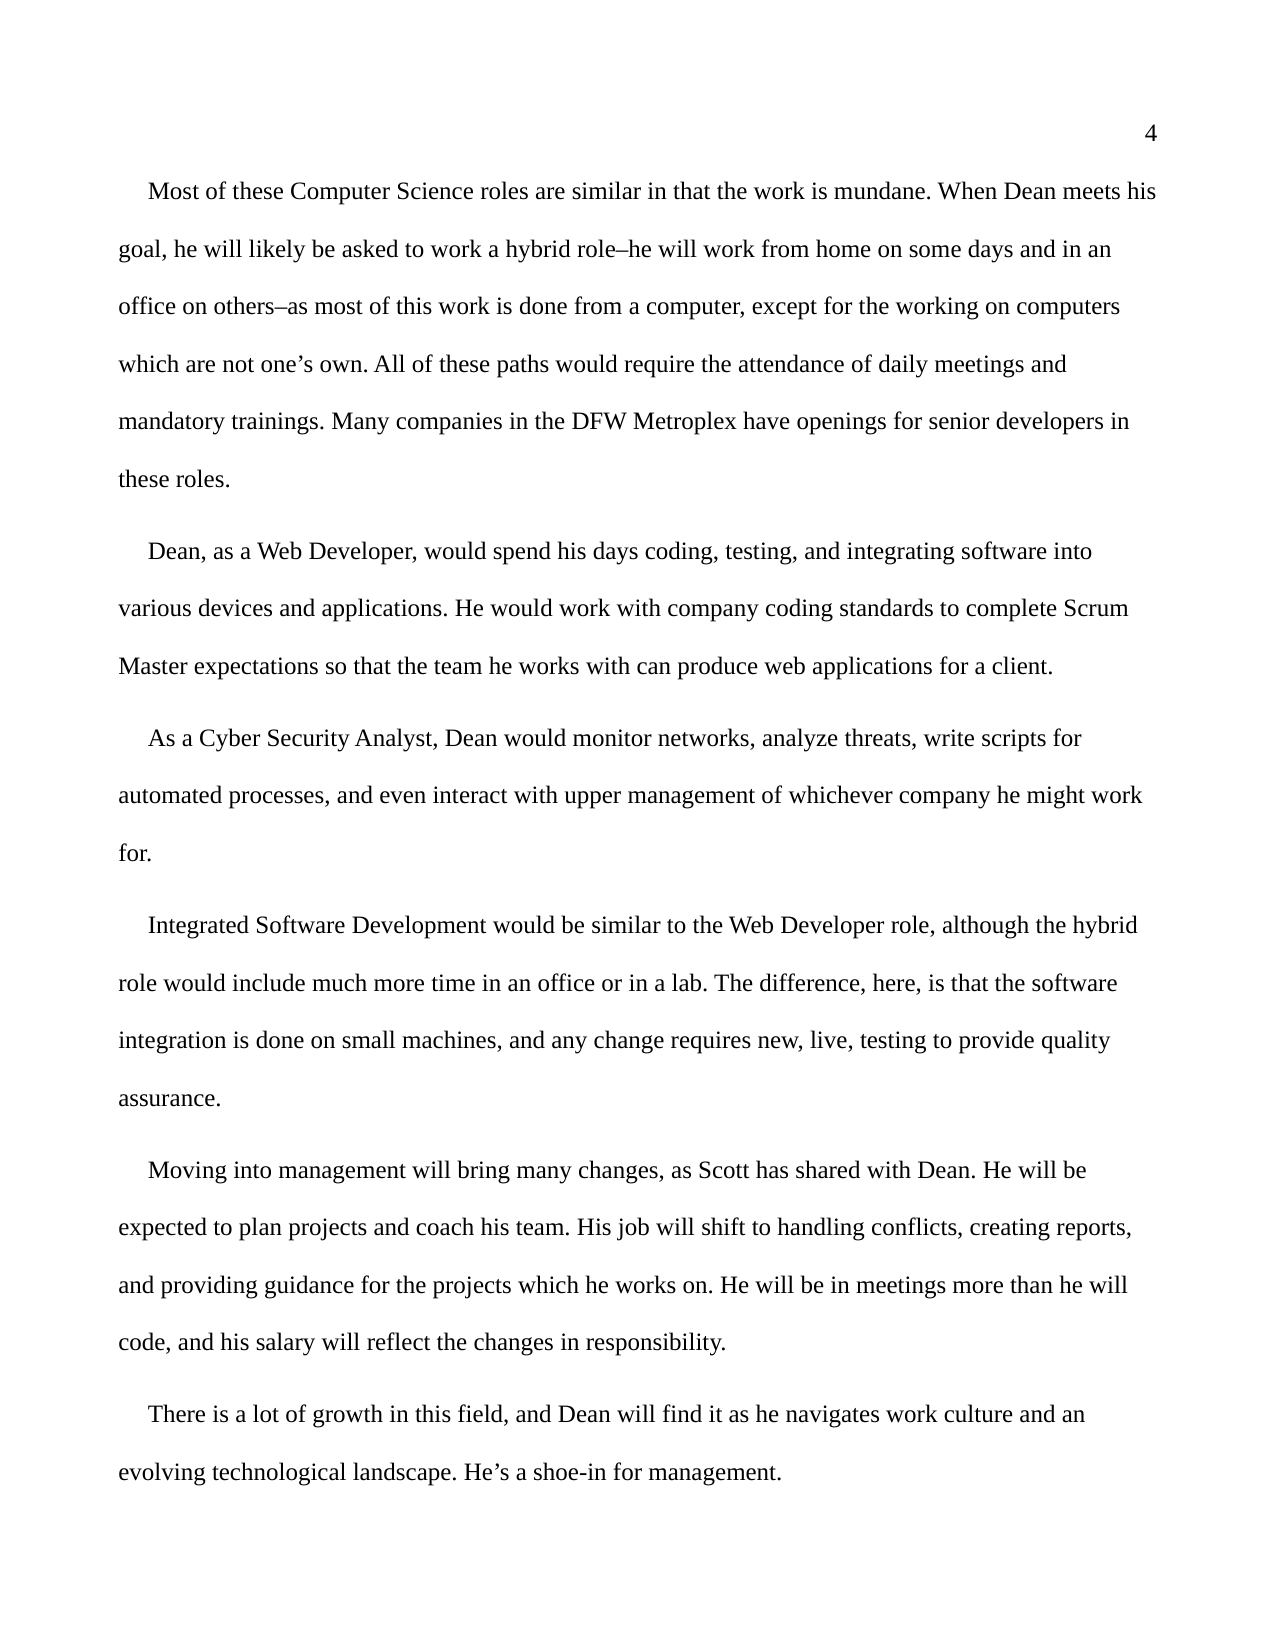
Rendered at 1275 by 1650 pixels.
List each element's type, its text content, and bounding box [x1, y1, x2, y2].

text Dean, as a Web Developer, would spend his days coding, testing, and integrating software into various devices and applications. He would work with company coding standards to complete Scrum Master expectations so that the team he works with can produce web applications for a client. [118, 536, 1157, 680]
text Most of these Computer Science roles are similar in that the work is mundane. When Dean meets his goal, he will likely be asked to work a hybrid role–he will work from home on some days and in an office on others–as most of this work is done from a computer, except for the working on computers which are not one’s own. All of these paths would require the attendance of daily meetings and mandatory trainings. Many companies in the DFW Metroplex have openings for senior developers in these roles. [118, 176, 1157, 493]
text Moving into management will bring many changes, as Scott has shared with Dean. He will be expected to plan projects and coach his team. His job will shift to handling conflicts, creating reports, and providing guidance for the projects which he works on. He will be in meetings more than he will code, and his salary will reflect the changes in responsibility. [118, 1155, 1157, 1356]
text As a Cyber Security Analyst, Dean would monitor networks, analyze threats, write scripts for automated processes, and even interact with upper management of whichever company he might work for. [118, 723, 1157, 867]
text Integrated Software Development would be similar to the Web Developer role, although the hybrid role would include much more time in an office or in a lab. The difference, here, is that the software integration is done on small machines, and any change requires new, live, testing to provide quality assurance. [118, 910, 1157, 1111]
text There is a lot of growth in this field, and Dean will find it as he navigates work culture and an evolving technological landscape. He’s a shoe-in for management. [118, 1399, 1157, 1486]
